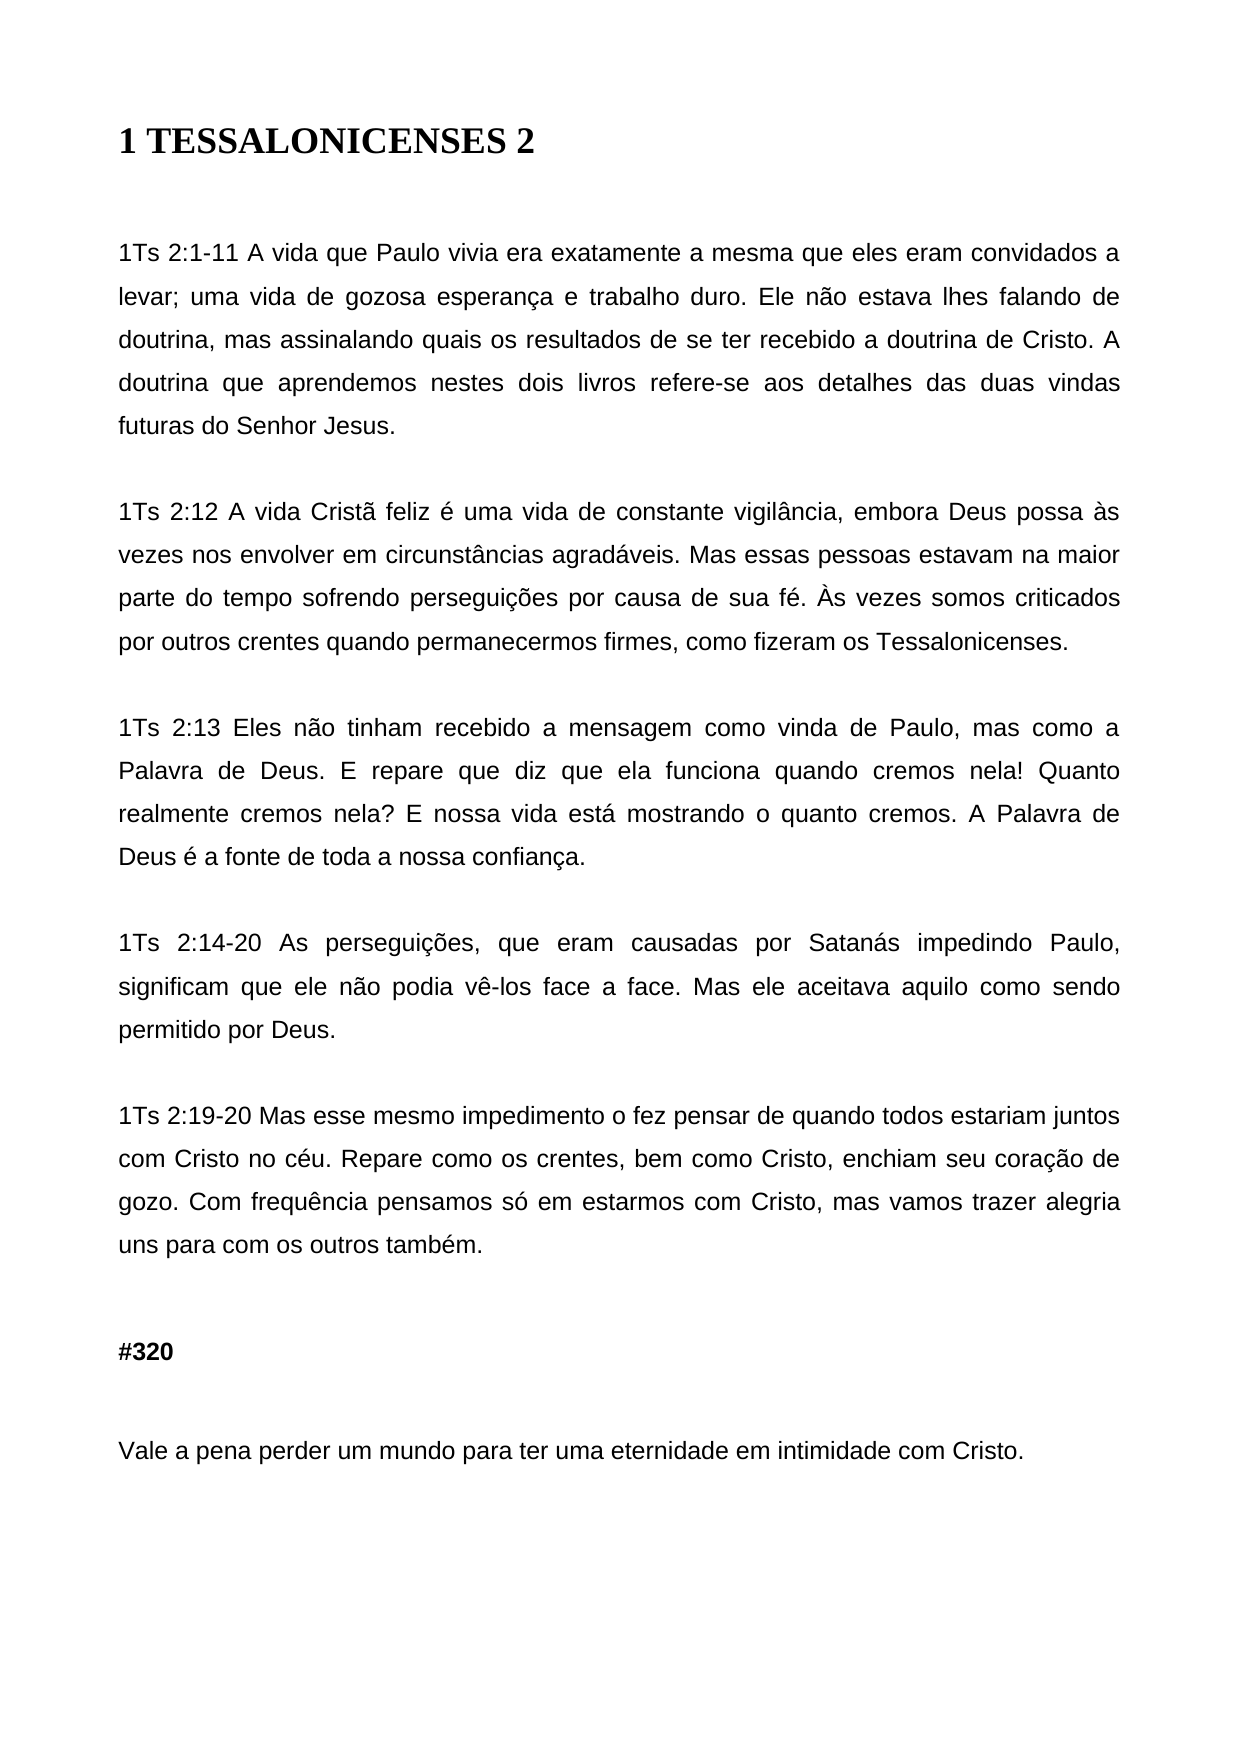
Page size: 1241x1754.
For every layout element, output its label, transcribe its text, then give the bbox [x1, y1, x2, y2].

subtitle #320 [118, 1337, 1122, 1366]
text 1Ts 2:14-20 As perseguições, que eram causadas por Satanás impedindo Paulo, significam que ele não podia vê-los face a face. Mas ele aceitava aquilo como sendo permitido por Deus. [118, 928, 1122, 1043]
text 1Ts 2:13 Eles não tinham recebido a mensagem como vinda de Paulo, mas como a Palavra de Deus. E repare que diz que ela funciona quando cremos nela! Quanto realmente cremos nela? E nossa vida está mostrando o quanto cremos. A Palavra de Deus é a fonte de toda a nossa confiança. [118, 713, 1122, 871]
text 1Ts 2:19-20 Mas esse mesmo impedimento o fez pensar de quando todos estariam juntos com Cristo no céu. Repare como os crentes, bem como Cristo, enchiam seu coração de gozo. Com frequência pensamos só em estarmos com Cristo, mas vamos trazer alegria uns para com os outros também. [118, 1101, 1122, 1259]
text 1Ts 2:12 A vida Cristã feliz é uma vida de constante vigilância, embora Deus possa às vezes nos envolver em circunstâncias agradáveis. Mas essas pessoas estavam na maior parte do tempo sofrendo perseguições por causa de sua fé. Às vezes somos criticados por outros crentes quando permanecermos firmes, como fizeram os Tessalonicenses. [118, 497, 1122, 655]
text Vale a pena perder um mundo para ter uma eternidade em intimidade com Cristo. [118, 1436, 1122, 1465]
subtitle 1 TESSALONICENSES 2 [118, 118, 1122, 161]
text 1Ts 2:1-11 A vida que Paulo vivia era exatamente a mesma que eles eram convidados a levar; uma vida de gozosa esperança e trabalho duro. Ele não estava lhes falando de doutrina, mas assinalando quais os resultados de se ter recebido a doutrina de Cristo. A doutrina que aprendemos nestes dois livros refere-se aos detalhes das duas vindas futuras do Senhor Jesus. [118, 238, 1122, 440]
